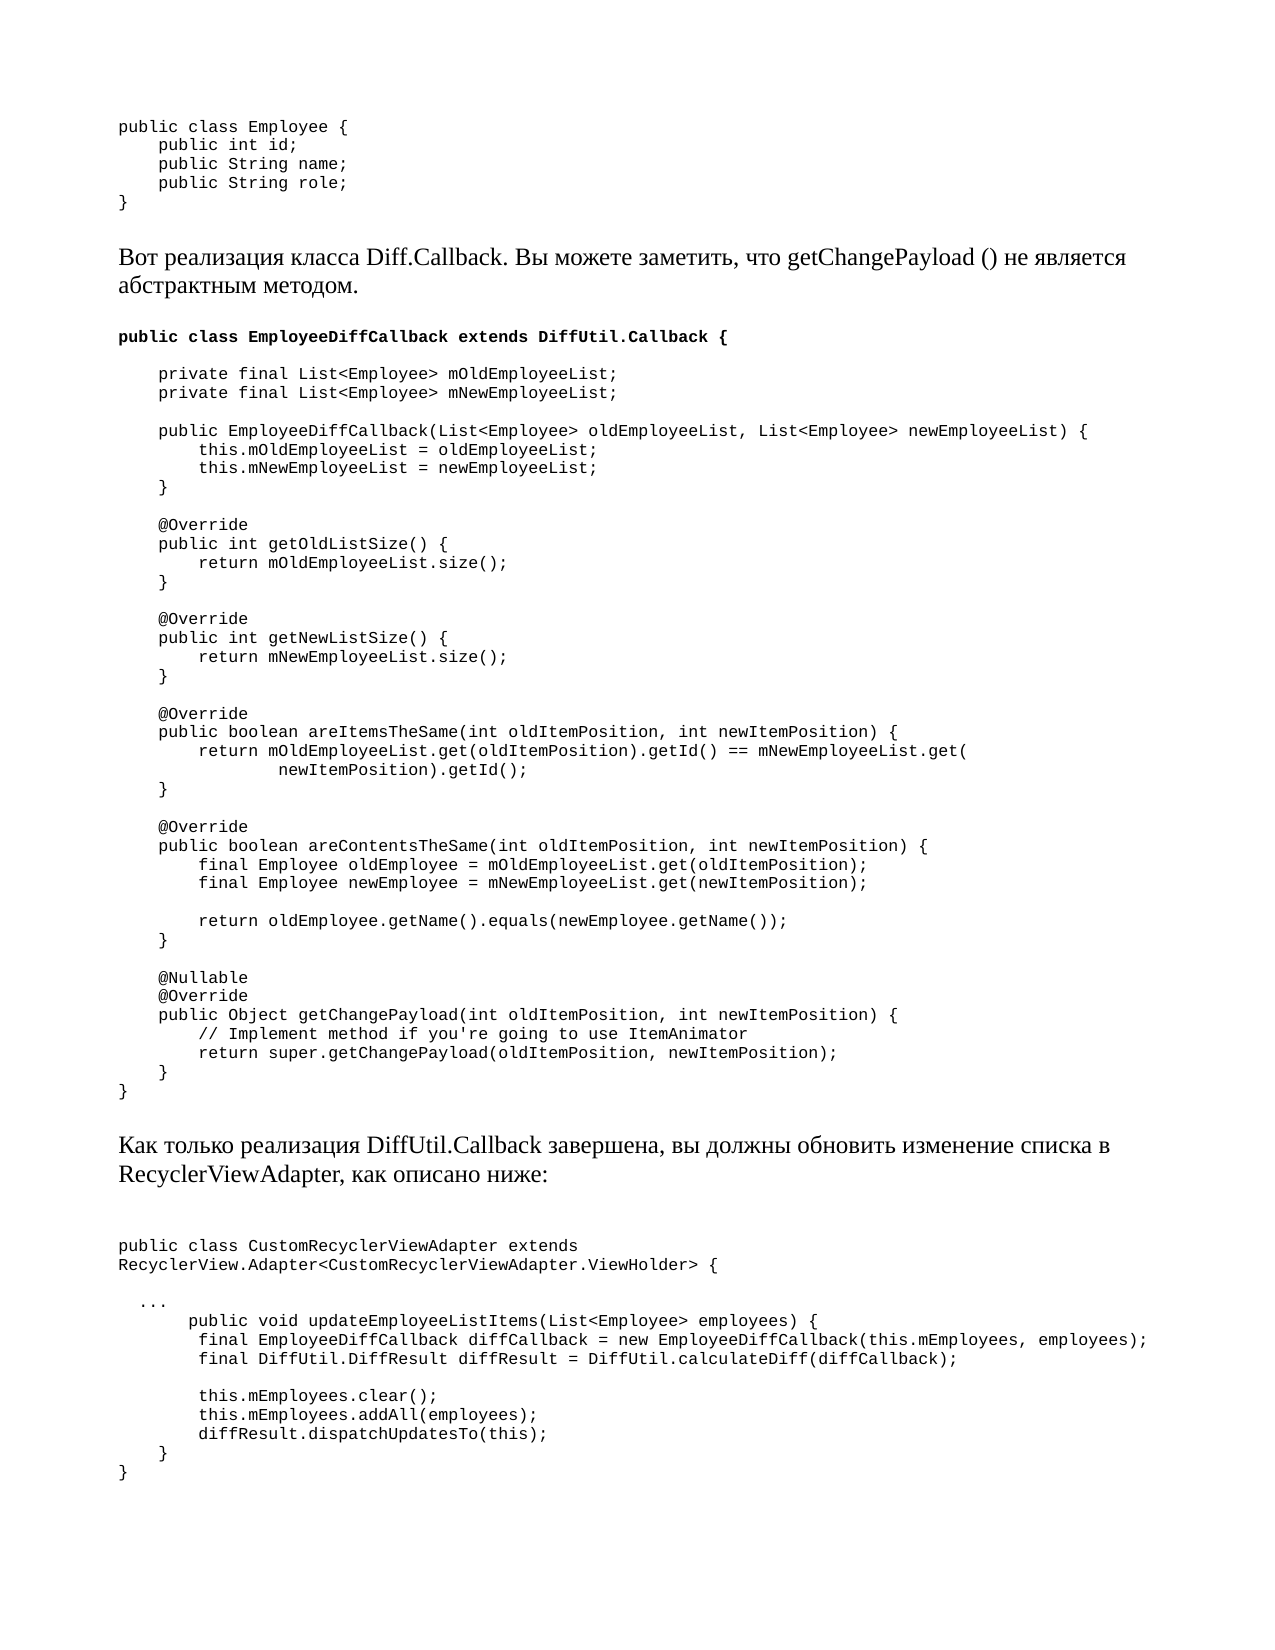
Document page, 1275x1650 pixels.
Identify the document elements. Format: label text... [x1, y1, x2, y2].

text return mOldEmployeeList.size(); [118, 554, 1157, 573]
text } [118, 1444, 1157, 1463]
text ... [118, 1294, 1157, 1313]
text return mNewEmployeeList.size(); [118, 649, 1157, 667]
text public class EmployeeDiffCallback extends DiffUtil.Callback { [118, 328, 1157, 347]
text // Implement method if you're going to use ItemAnimator [118, 1026, 1157, 1044]
text Вот реализация класса Diff.Callback. Вы можете заметить, что getChangePayload () не является абстрактным методом. [118, 242, 1157, 299]
text private final List<Employee> mNewEmployeeList; [118, 385, 1157, 403]
text public boolean areItemsTheSame(int oldItemPosition, int newItemPosition) { [118, 724, 1157, 743]
text return oldEmployee.getName().equals(newEmployee.getName()); [118, 913, 1157, 931]
text final DiffUtil.DiffResult diffResult = DiffUtil.calculateDiff(diffCallback); [118, 1350, 1157, 1369]
text this.mOldEmployeeList = oldEmployeeList; [118, 441, 1157, 460]
text final EmployeeDiffCallback diffCallback = new EmployeeDiffCallback(this.mEmployees, employees); [118, 1331, 1157, 1350]
text public void updateEmployeeListItems(List<Employee> employees) { [118, 1313, 1157, 1331]
text public String name; [118, 156, 1157, 175]
text } [118, 479, 1157, 498]
text @Override [118, 705, 1157, 724]
text public boolean areContentsTheSame(int oldItemPosition, int newItemPosition) { [118, 837, 1157, 856]
text this.mEmployees.addAll(employees); [118, 1407, 1157, 1426]
text } [118, 931, 1157, 950]
text newItemPosition).getId(); [118, 762, 1157, 781]
text return mOldEmployeeList.get(oldItemPosition).getId() == mNewEmployeeList.get( [118, 743, 1157, 762]
text public Object getChangePayload(int oldItemPosition, int newItemPosition) { [118, 1007, 1157, 1026]
text @Nullable [118, 969, 1157, 988]
text final Employee oldEmployee = mOldEmployeeList.get(oldItemPosition); [118, 856, 1157, 875]
text } [118, 1463, 1157, 1482]
text } [118, 1063, 1157, 1082]
text @Override [118, 517, 1157, 536]
text } [118, 781, 1157, 799]
text return super.getChangePayload(oldItemPosition, newItemPosition); [118, 1044, 1157, 1063]
text public int getOldListSize() { [118, 536, 1157, 554]
text } [118, 1082, 1157, 1101]
text } [118, 667, 1157, 686]
text @Override [118, 988, 1157, 1007]
text public EmployeeDiffCallback(List<Employee> oldEmployeeList, List<Employee> newEmployeeList) { [118, 422, 1157, 441]
text this.mEmployees.clear(); [118, 1388, 1157, 1407]
text public int id; [118, 137, 1157, 156]
text Как только реализация DiffUtil.Callback завершена, вы должны обновить изменение списка в RecyclerViewAdapter, как описано ниже: [118, 1131, 1157, 1188]
text public class Employee { [118, 118, 1157, 137]
text public class CustomRecyclerViewAdapter extends RecyclerView.Adapter<CustomRecyclerViewAdapter.ViewHolder> { [118, 1237, 1157, 1275]
text this.mNewEmployeeList = newEmployeeList; [118, 460, 1157, 479]
text diffResult.dispatchUpdatesTo(this); [118, 1426, 1157, 1444]
text final Employee newEmployee = mNewEmployeeList.get(newItemPosition); [118, 875, 1157, 894]
text } [118, 193, 1157, 212]
text @Override [118, 818, 1157, 837]
text @Override [118, 611, 1157, 630]
text public String role; [118, 175, 1157, 193]
text private final List<Employee> mOldEmployeeList; [118, 366, 1157, 385]
text } [118, 573, 1157, 592]
text public int getNewListSize() { [118, 630, 1157, 649]
